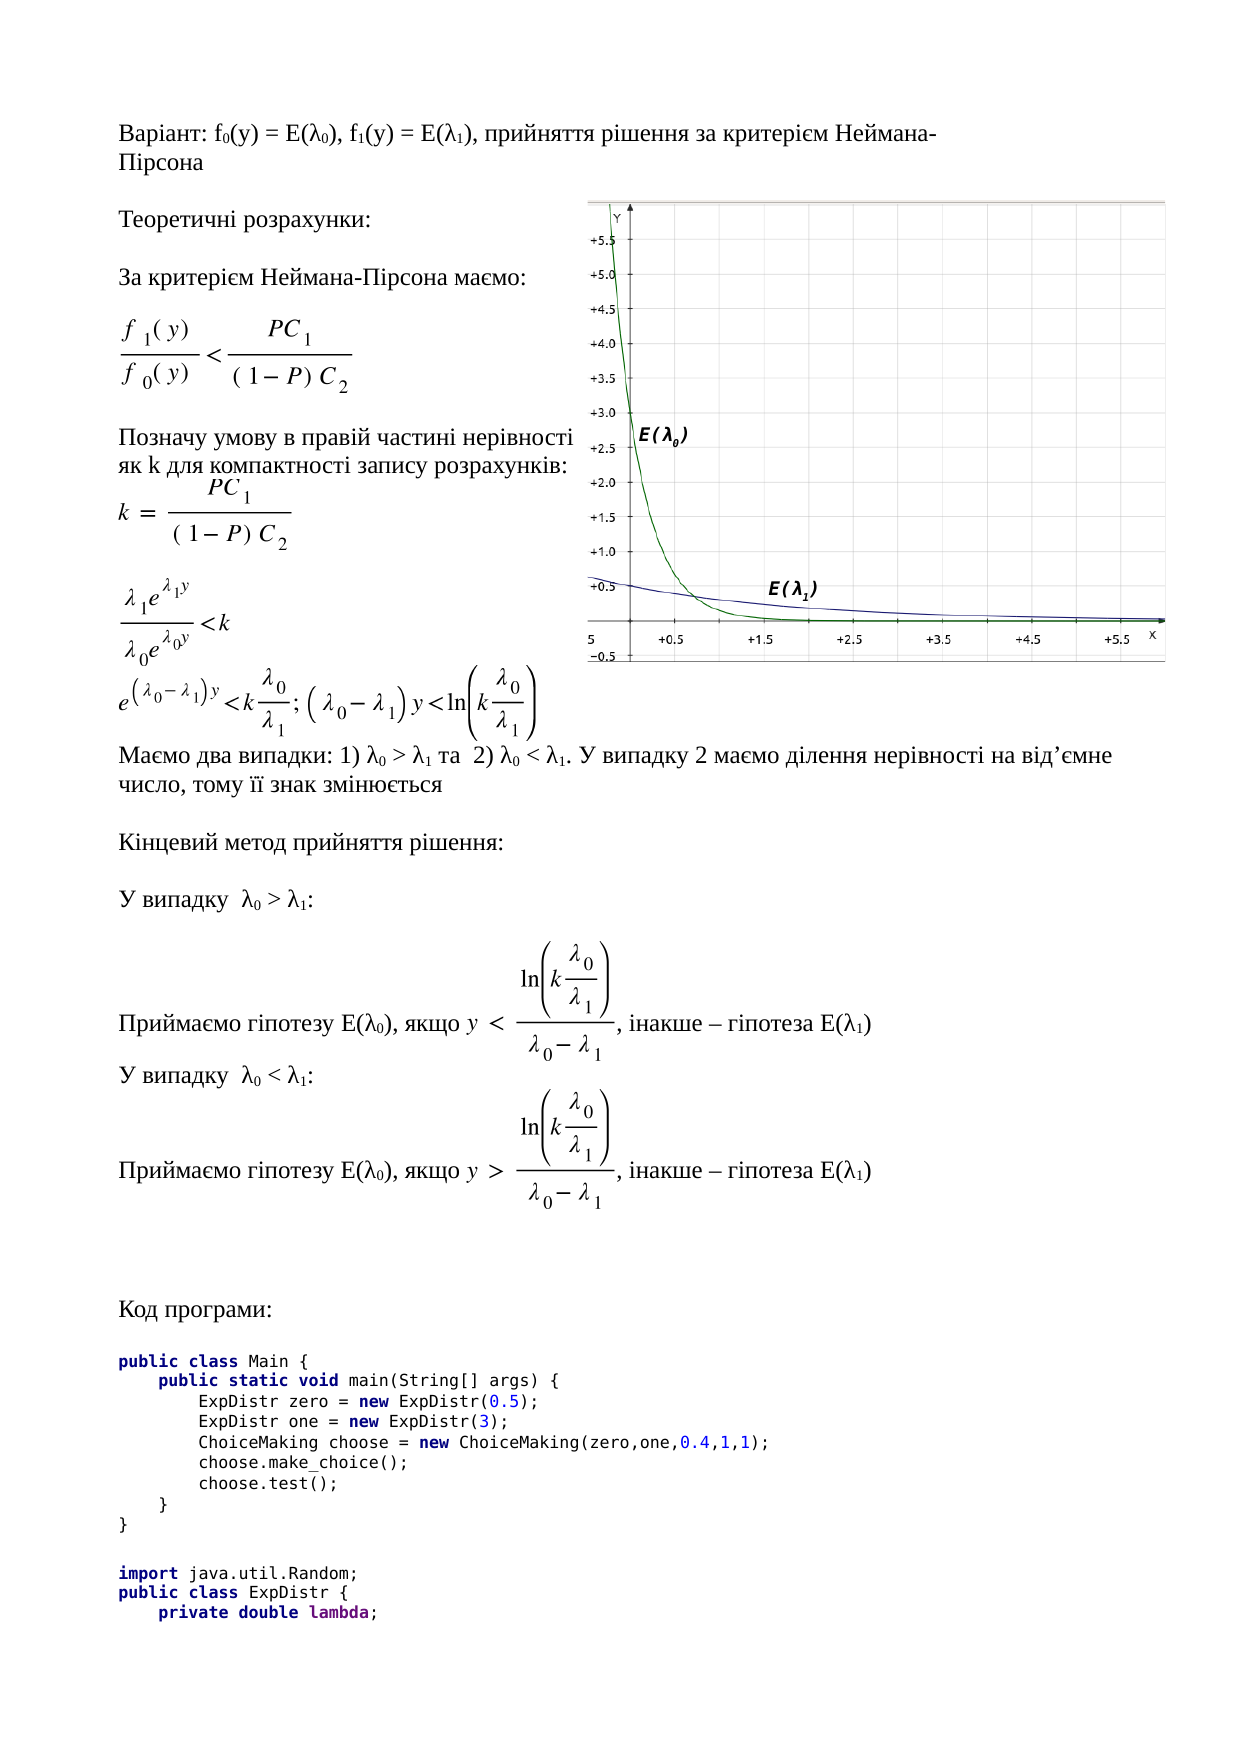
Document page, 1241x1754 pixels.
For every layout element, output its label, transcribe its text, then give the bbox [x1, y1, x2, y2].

text public static void main(String[] args) { [118, 1371, 1122, 1392]
text import java.util.Random; [118, 1564, 1122, 1583]
text Приймаємо гіпотезу E(λ0), якщо [118, 1089, 466, 1208]
text public class Main { [118, 1352, 1122, 1371]
text ExpDistr one = new ExpDistr(3); [118, 1412, 1122, 1433]
text Приймаємо гіпотезу E(λ0), якщо [118, 942, 466, 1061]
picture [118, 479, 294, 550]
picture [118, 319, 354, 393]
text } [118, 1494, 1122, 1515]
picture [466, 941, 617, 1061]
text Пірсона [118, 147, 1122, 176]
text ExpDistr zero = new ExpDistr(0.5); [118, 1392, 1122, 1412]
picture [118, 578, 537, 741]
text , інакше – гіпотеза E(λ1) [617, 1089, 1122, 1208]
text Маємо два випадки: 1) λ0 > λ1 та 2) λ0 < λ1. У випадку 2 маємо ділення нерівності на від’ємне число, тому її знак змінюється [118, 741, 1122, 798]
text public class ExpDistr { [118, 1583, 1122, 1602]
text private double lambda; [118, 1602, 1122, 1623]
text У випадку λ0 > λ1: [118, 884, 1122, 913]
text За критерієм Неймана-Пірсона маємо: [118, 262, 587, 291]
text } [118, 1515, 1122, 1534]
picture [466, 1089, 617, 1209]
text choose.make_choice(); [118, 1453, 1122, 1474]
text ChoiceMaking choose = new ChoiceMaking(zero,one,0.4,1,1); [118, 1433, 1122, 1453]
text Код програми: [118, 1294, 1122, 1323]
text Теоретичні розрахунки: [118, 204, 587, 233]
text , інакше – гіпотеза E(λ1) [617, 942, 1122, 1061]
text Варіант: f0(y) = E(λ0), f1(y) = E(λ1), прийняття рішення за критерієм Неймана- [118, 118, 1122, 147]
text Позначу умову в правій частині нерівності як k для компактності запису розрахунків: [118, 422, 587, 479]
picture [587, 200, 1166, 662]
text choose.test(); [118, 1474, 1122, 1494]
text Кінцевий метод прийняття рішення: [118, 827, 1122, 856]
text У випадку λ0 < λ1: [118, 1061, 1122, 1089]
